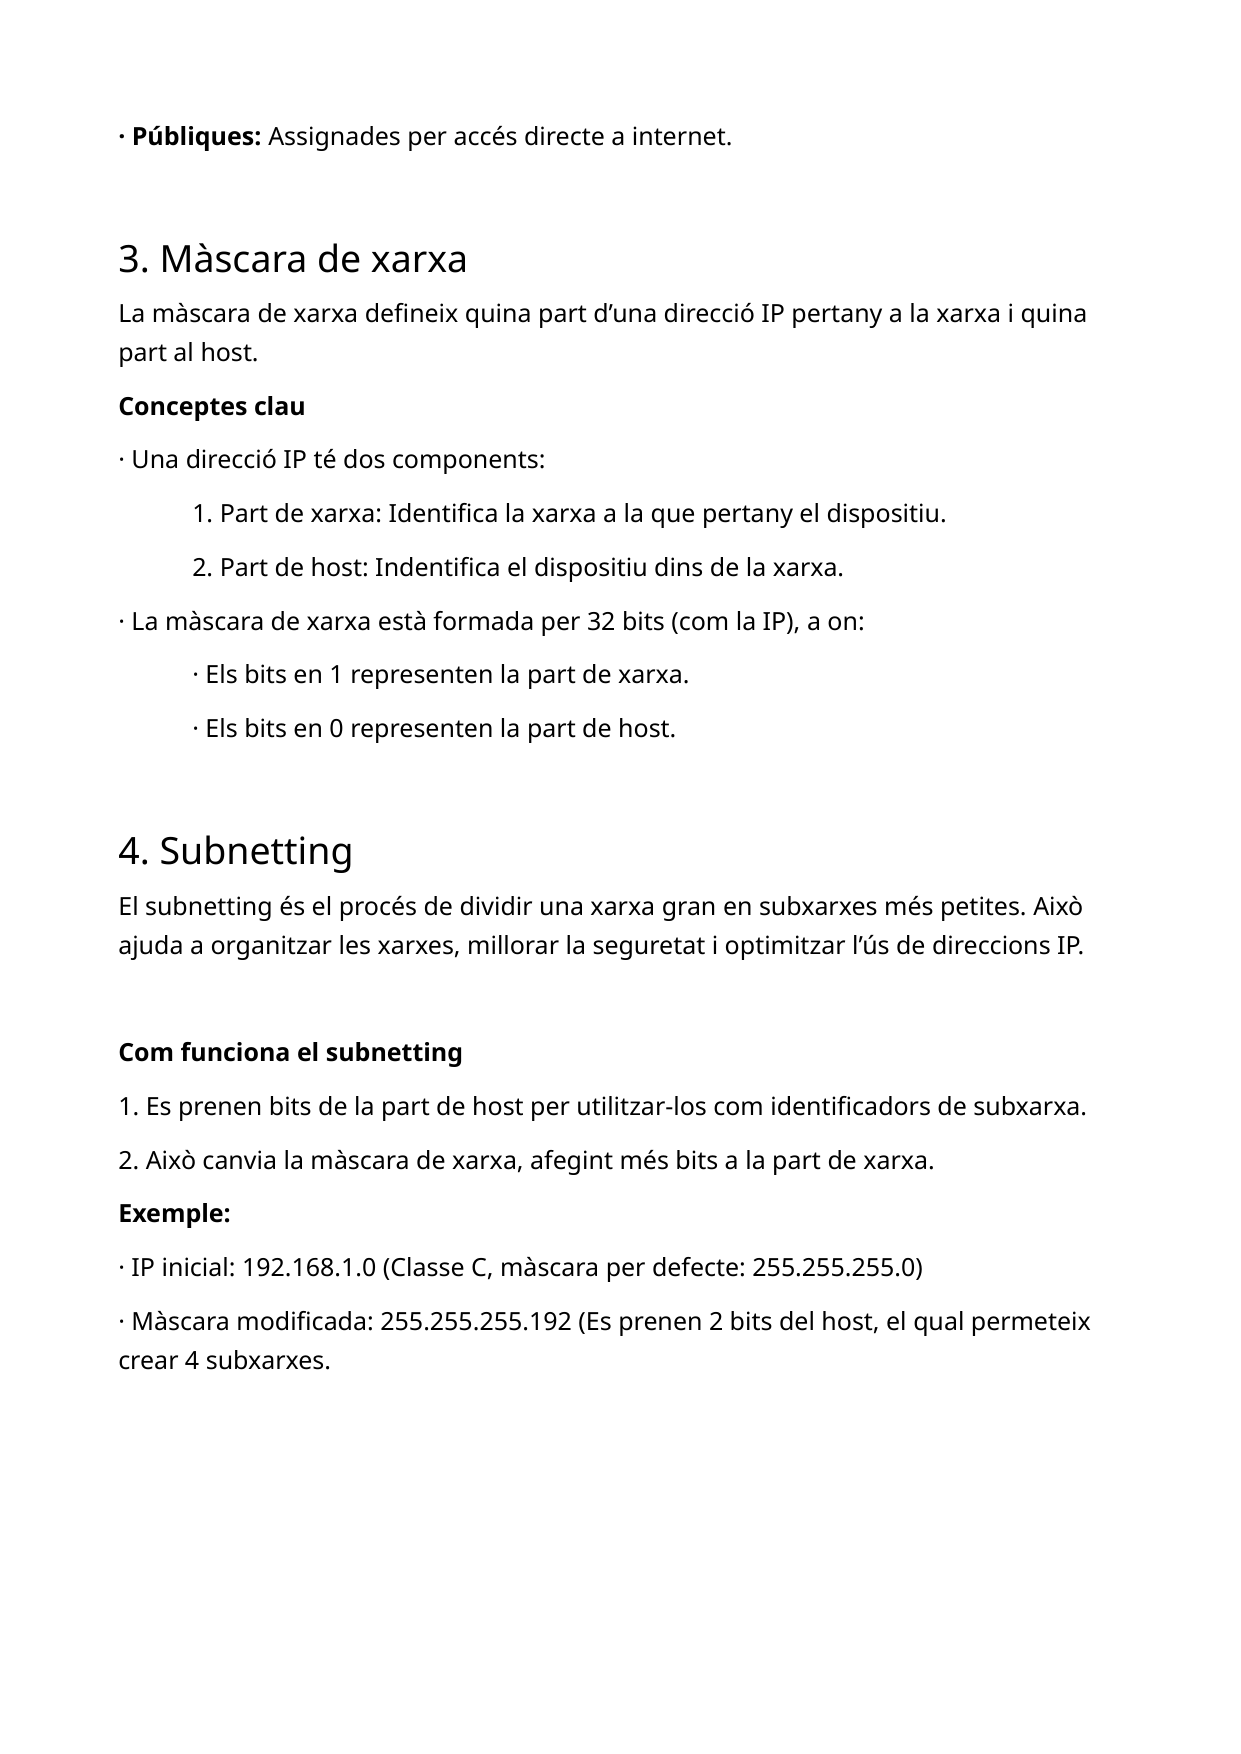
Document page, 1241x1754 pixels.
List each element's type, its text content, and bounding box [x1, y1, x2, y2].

text La màscara de xarxa defineix quina part d’una direcció IP pertany a la xarxa i quina part al host. [118, 295, 1122, 369]
subtitle 3. Màscara de xarxa [118, 232, 1122, 283]
text · Els bits en 0 representen la part de host. [118, 711, 1122, 745]
text 1. Es prenen bits de la part de host per utilitzar-los com identificadors de subxarxa. [118, 1088, 1122, 1123]
text Conceptes clau [118, 388, 1122, 422]
text · Públiques: Assignades per accés directe a internet. [118, 118, 1122, 152]
text El subnetting és el procés de dividir una xarxa gran en subxarxes més petites. Això ajuda a organitzar les xarxes, millorar la seguretat i optimitzar l’ús de direccions IP. [118, 888, 1122, 961]
text 2. Part de host: Indentifica el dispositiu dins de la xarxa. [118, 549, 1122, 584]
text · Màscara modificada: 255.255.255.192 (Es prenen 2 bits del host, el qual permeteix crear 4 subxarxes. [118, 1303, 1122, 1377]
text · Els bits en 1 representen la part de xarxa. [118, 657, 1122, 691]
text 1. Part de xarxa: Identifica la xarxa a la que pertany el dispositiu. [118, 496, 1122, 530]
text Exemple: [118, 1196, 1122, 1230]
subtitle 4. Subnetting [118, 824, 1122, 876]
text · Una direcció IP té dos components: [118, 442, 1122, 476]
text Com funciona el subnetting [118, 1035, 1122, 1069]
text · La màscara de xarxa està formada per 32 bits (com la IP), a on: [118, 603, 1122, 637]
text · IP inicial: 192.168.1.0 (Classe C, màscara per defecte: 255.255.255.0) [118, 1250, 1122, 1284]
text 2. Això canvia la màscara de xarxa, afegint més bits a la part de xarxa. [118, 1142, 1122, 1176]
